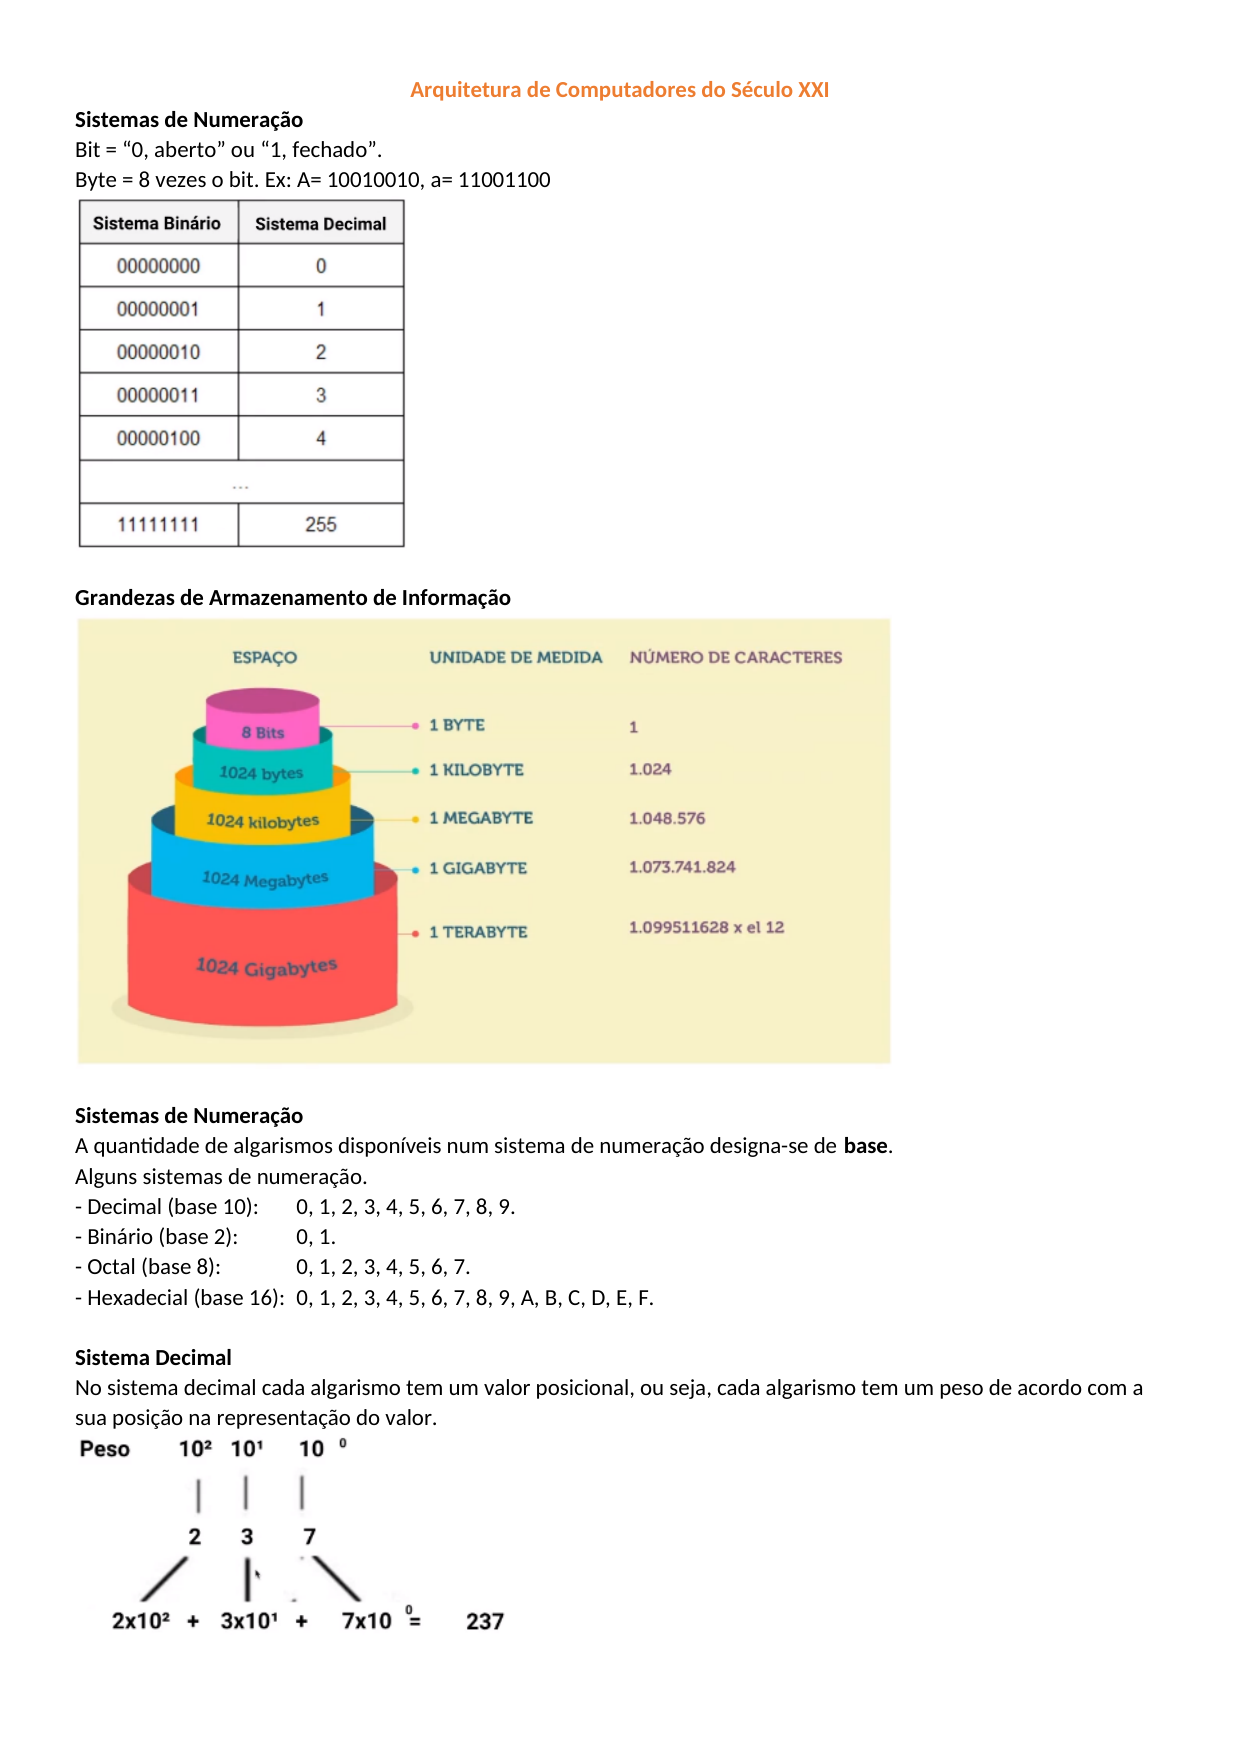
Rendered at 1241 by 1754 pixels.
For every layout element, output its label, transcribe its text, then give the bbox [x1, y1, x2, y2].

text Sistemas de Numeração [75, 1101, 1165, 1129]
text - Octal (base 8): 0, 1, 2, 3, 4, 5, 6, 7. [75, 1252, 1165, 1280]
text Arquitetura de Computadores do Século XXI [75, 75, 1165, 103]
text Sistemas de Numeração [75, 105, 1165, 133]
text Bit = “0, aberto” ou “1, fechado”. [75, 135, 1165, 163]
text - Hexadecial (base 16): 0, 1, 2, 3, 4, 5, 6, 7, 8, 9, A, B, C, D, E, F. [75, 1283, 1165, 1311]
text Byte = 8 vezes o bit. Ex: A= 10010010, a= 11001100 [75, 166, 1165, 194]
text Alguns sistemas de numeração. [75, 1162, 1165, 1190]
text Grandezas de Armazenamento de Informação [75, 583, 1165, 611]
text Sistema Decimal [75, 1343, 1165, 1371]
text A quantidade de algarismos disponíveis num sistema de numeração designa-se de base. [75, 1132, 1165, 1159]
text - Binário (base 2): 0, 1. [75, 1222, 1165, 1250]
picture [75, 1433, 511, 1636]
text - Decimal (base 10): 0, 1, 2, 3, 4, 5, 6, 7, 8, 9. [75, 1192, 1165, 1220]
picture [75, 195, 408, 551]
text No sistema decimal cada algarismo tem um valor posicional, ou seja, cada algarismo tem um peso de acordo com a sua posição na representação do valor. [75, 1373, 1165, 1431]
picture [75, 612, 893, 1069]
